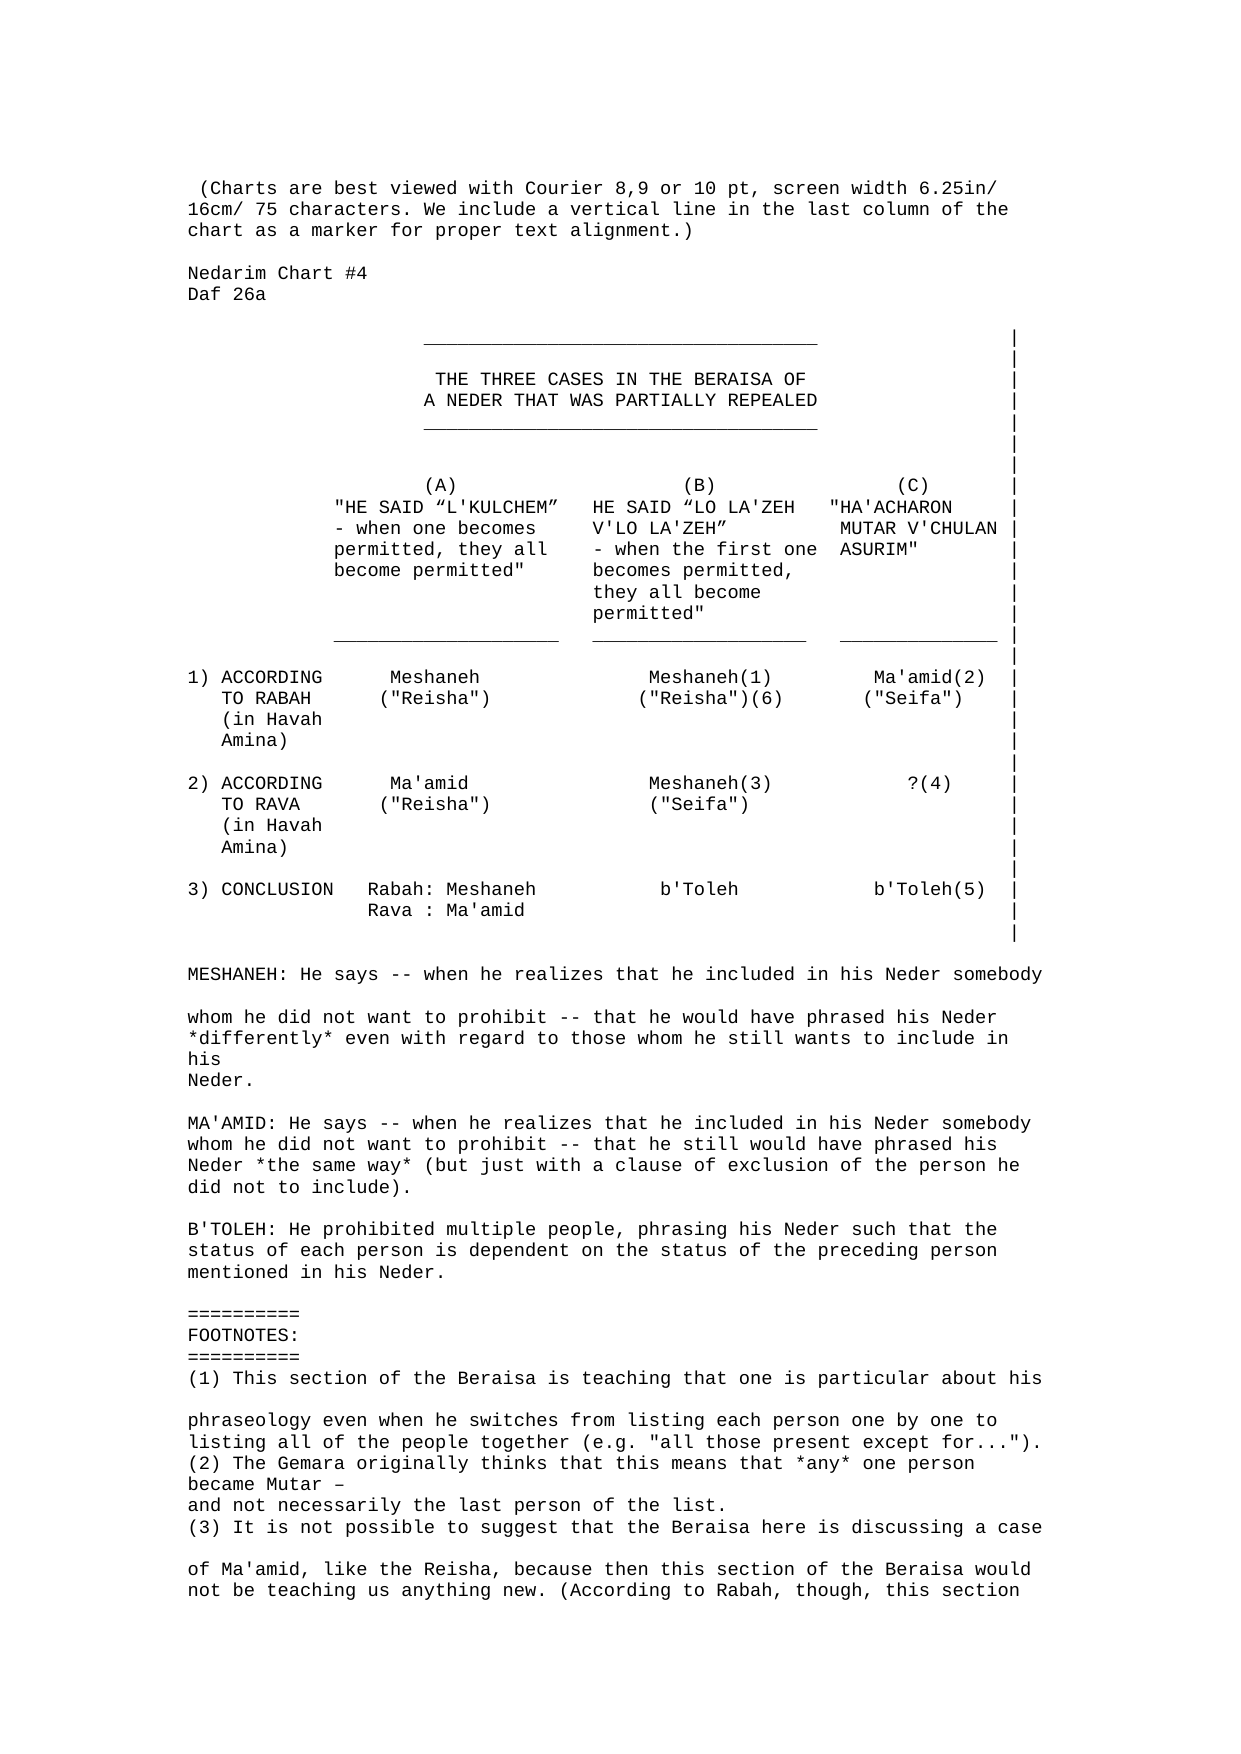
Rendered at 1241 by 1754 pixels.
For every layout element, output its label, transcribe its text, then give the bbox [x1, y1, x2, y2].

text and not necessarily the last person of the list. (3) It is not possible to suggest that the Beraisa here is discussing a case of Ma'amid, like the Reisha, because then this section of the Beraisa would not be teaching us anything new. (According to Rabah, though, this section [187, 1496, 1053, 1602]
text (Charts are best viewed with Courier 8,9 or 10 pt, screen width 6.25in/ 16cm/ 75 characters. We include a vertical line in the last column of the chart as a marker for proper text alignment.) Nedarim Chart #4 Daf 26a ___________________________________ | | THE THREE CASES IN THE BERAISA OF | A NEDER THAT WAS PARTIALLY REPEALED | ___________________________________ | | | (A) (B) (C) | "HE SAID “L'KULCHEM” HE SAID “LO LA'ZEH "HA'ACHARON | - when one becomes V'LO LA'ZEH” MUTAR V'CHULAN | permitted, they all - when the first one ASURIM" | become permitted" becomes permitted, | they all become | permitted" | ____________________ ___________________ ______________ | | 1) ACCORDING Meshaneh Meshaneh(1) Ma'amid(2) | TO RABAH ("Reisha") ("Reisha")(6) ("Seifa") | (in Havah | Amina) | | 2) ACCORDING Ma'amid Meshaneh(3) ?(4) | TO RAVA ("Reisha") ("Seifa") | (in Havah | Amina) | | 3) CONCLUSION Rabah: Meshaneh b'Toleh b'Toleh(5) | Rava : Ma'amid | | MESHANEH: He says -- when he realizes that he included in his Neder somebody whom he did not want to prohibit -- that he would have phrased his Neder *differently* even with regard to those whom he still wants to include in his Neder. MA'AMID: He says -- when he realizes that he included in his Neder somebody whom he did not want to prohibit -- that he still would have phrased his Neder *the same way* (but just with a clause of exclusion of the person he did not to include). B'TOLEH: He prohibited multiple people, phrasing his Neder such that the status of each person is dependent on the status of the preceding person mentioned in his Neder. ========== FOOTNOTES: ========== (1) This section of the Beraisa is teaching that one is particular about his phraseology even when he switches from listing each person one by one to listing all of the people together (e.g. "all those present except for..."). (2) The Gemara originally thinks that this means that *any* one person became Mutar – [187, 179, 1053, 1496]
